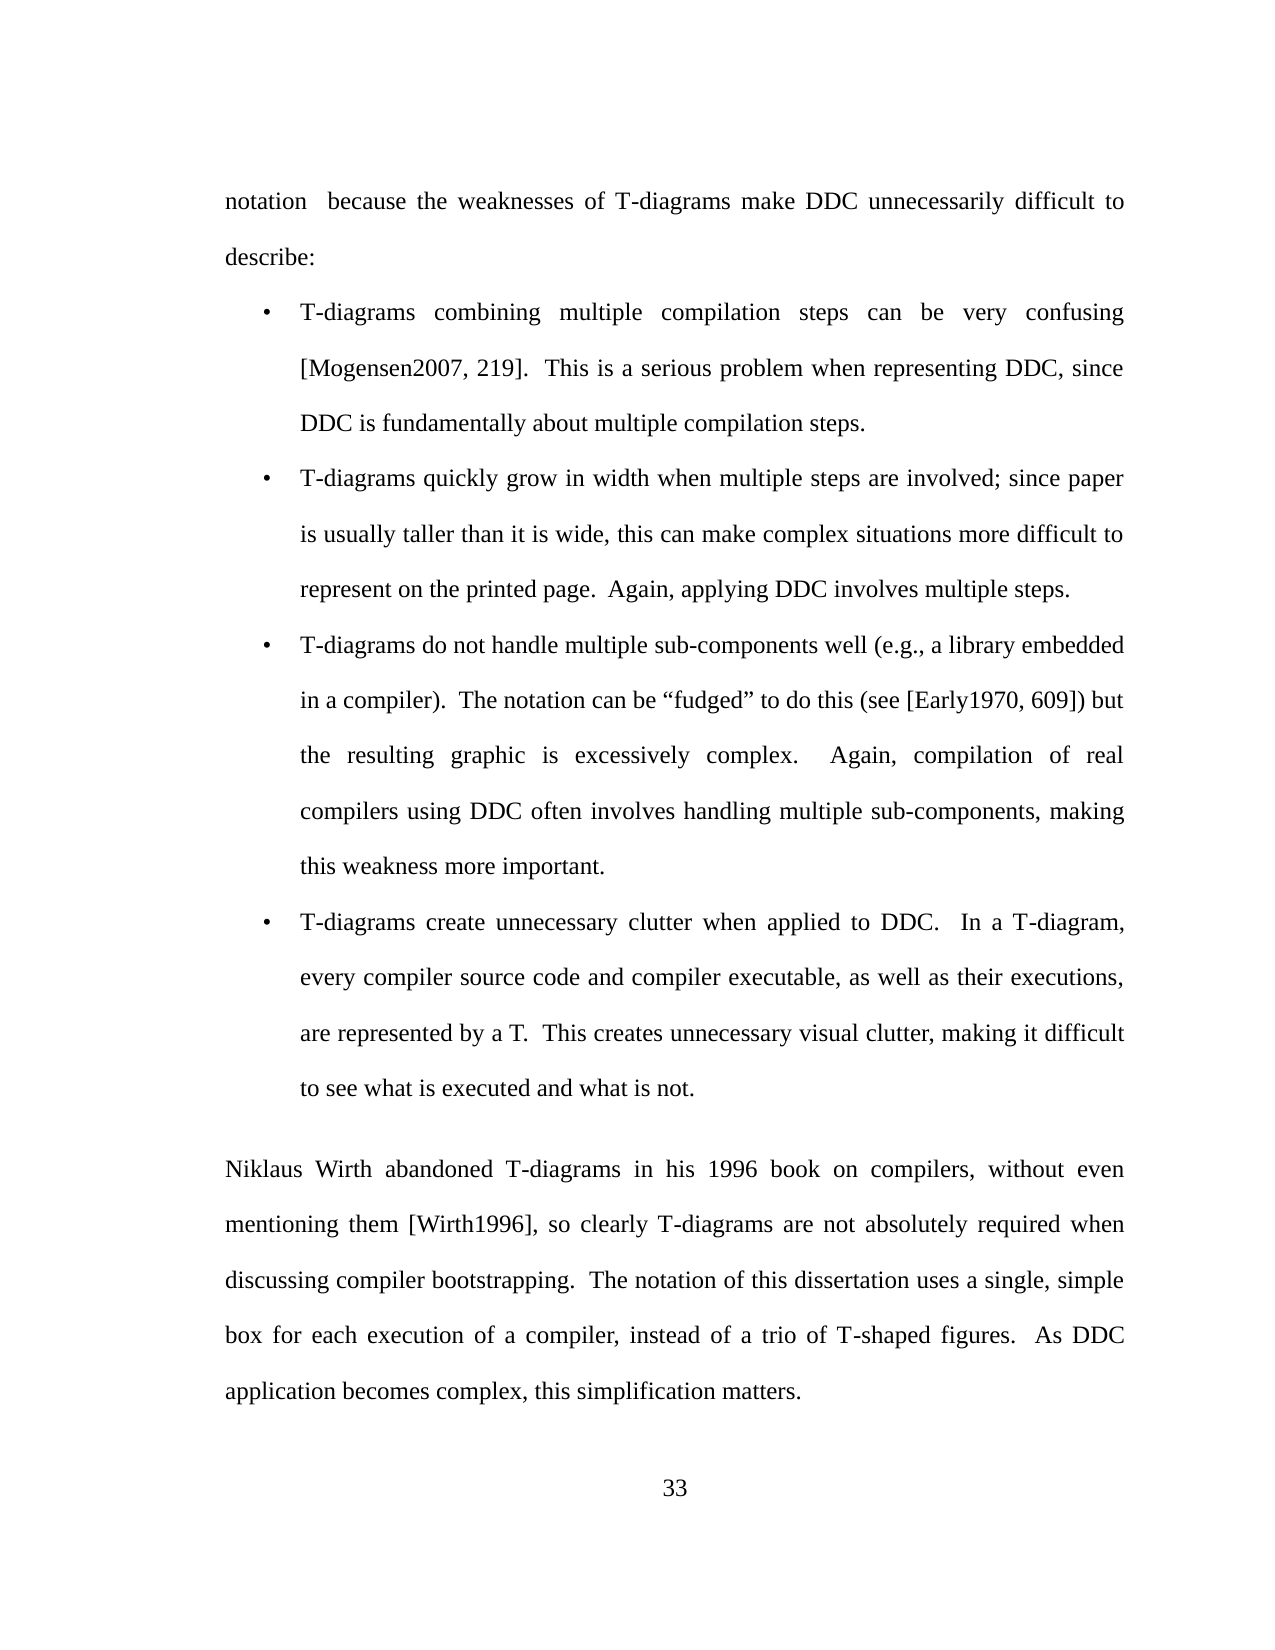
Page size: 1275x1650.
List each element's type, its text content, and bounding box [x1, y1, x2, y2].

text Niklaus Wirth abandoned T‑diagrams in his 1996 book on compilers, without even mentioning them [Wirth1996], so clearly T‑diagrams are not absolutely required when discussing compiler bootstrapping. The notation of this dissertation uses a single, simple box for each execution of a compiler, instead of a trio of T‑shaped figures. As DDC application becomes complex, this simplification matters. [225, 1155, 1125, 1404]
list T‑diagrams do not handle multiple sub-components well (e.g., a library embedded in a compiler). The notation can be “fudged” to do this (see [Early1970, 609]) but the resulting graphic is excessively complex. Again, compilation of real compilers using DDC often involves handling multiple sub-components, making this weakness more important. [262, 631, 1125, 880]
list T‑diagrams combining multiple compilation steps can be very confusing [Mogensen2007, 219]. This is a serious problem when representing DDC, since DDC is fundamentally about multiple compilation steps. [262, 298, 1125, 437]
list T‑diagrams create unnecessary clutter when applied to DDC. In a T‑diagram, every compiler source code and compiler executable, as well as their executions, are represented by a T. This creates unnecessary visual clutter, making it difficult to see what is executed and what is not. [262, 908, 1125, 1102]
list T‑diagrams quickly grow in width when multiple steps are involved; since paper is usually taller than it is wide, this can make complex situations more difficult to represent on the printed page. Again, applying DDC involves multiple steps. [262, 464, 1125, 603]
text notation because the weaknesses of T‑diagrams make DDC unnecessarily difficult to describe: [225, 187, 1125, 271]
